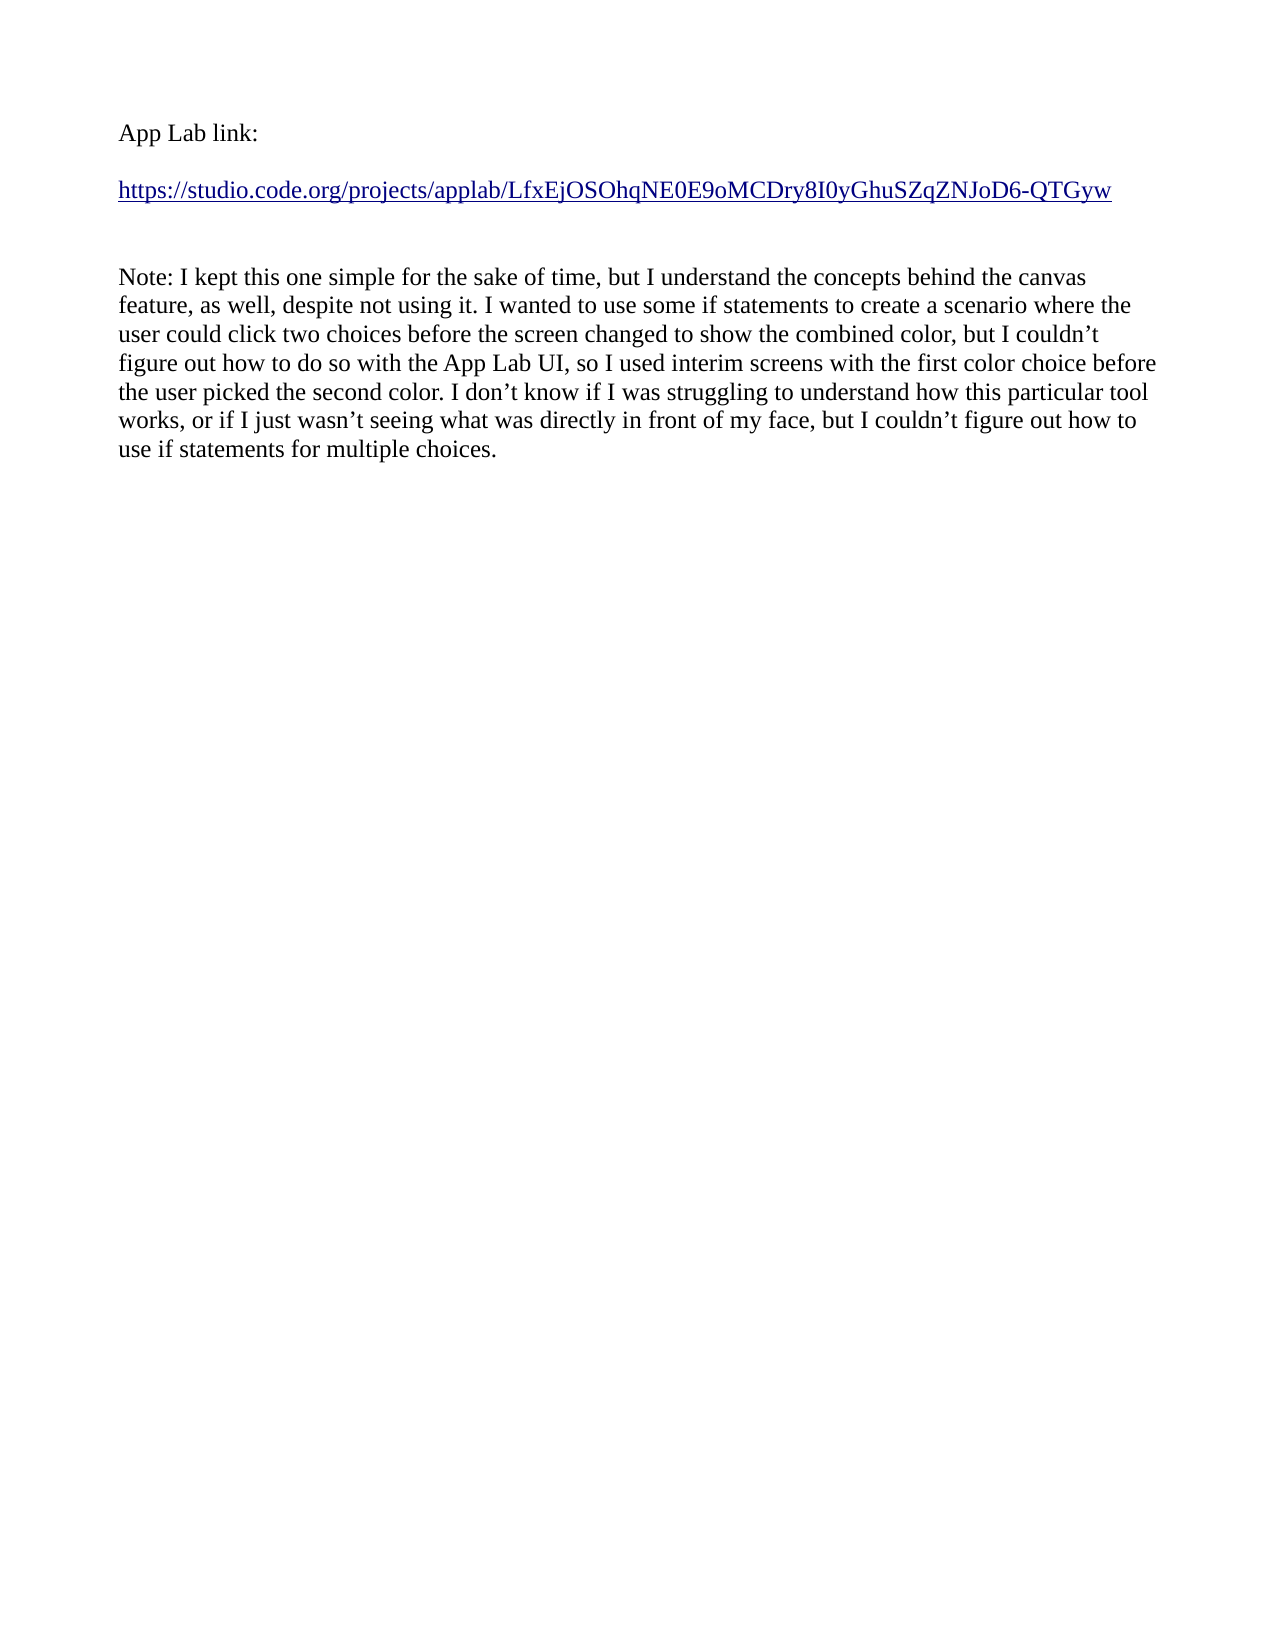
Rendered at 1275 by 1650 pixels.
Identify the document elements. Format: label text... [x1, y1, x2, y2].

text App Lab link: [118, 118, 1157, 147]
text Note: I kept this one simple for the sake of time, but I understand the concepts behind the canvas feature, as well, despite not using it. I wanted to use some if statements to create a scenario where the user could click two choices before the screen changed to show the combined color, but I couldn’t figure out how to do so with the App Lab UI, so I used interim screens with the first color choice before the user picked the second color. I don’t know if I was struggling to understand how this particular tool works, or if I just wasn’t seeing what was directly in front of my face, but I couldn’t figure out how to use if statements for multiple choices. [118, 262, 1157, 463]
text https://studio.code.org/projects/applab/LfxEjOSOhqNE0E9oMCDry8I0yGhuSZqZNJoD6-QTGyw [118, 176, 1157, 204]
